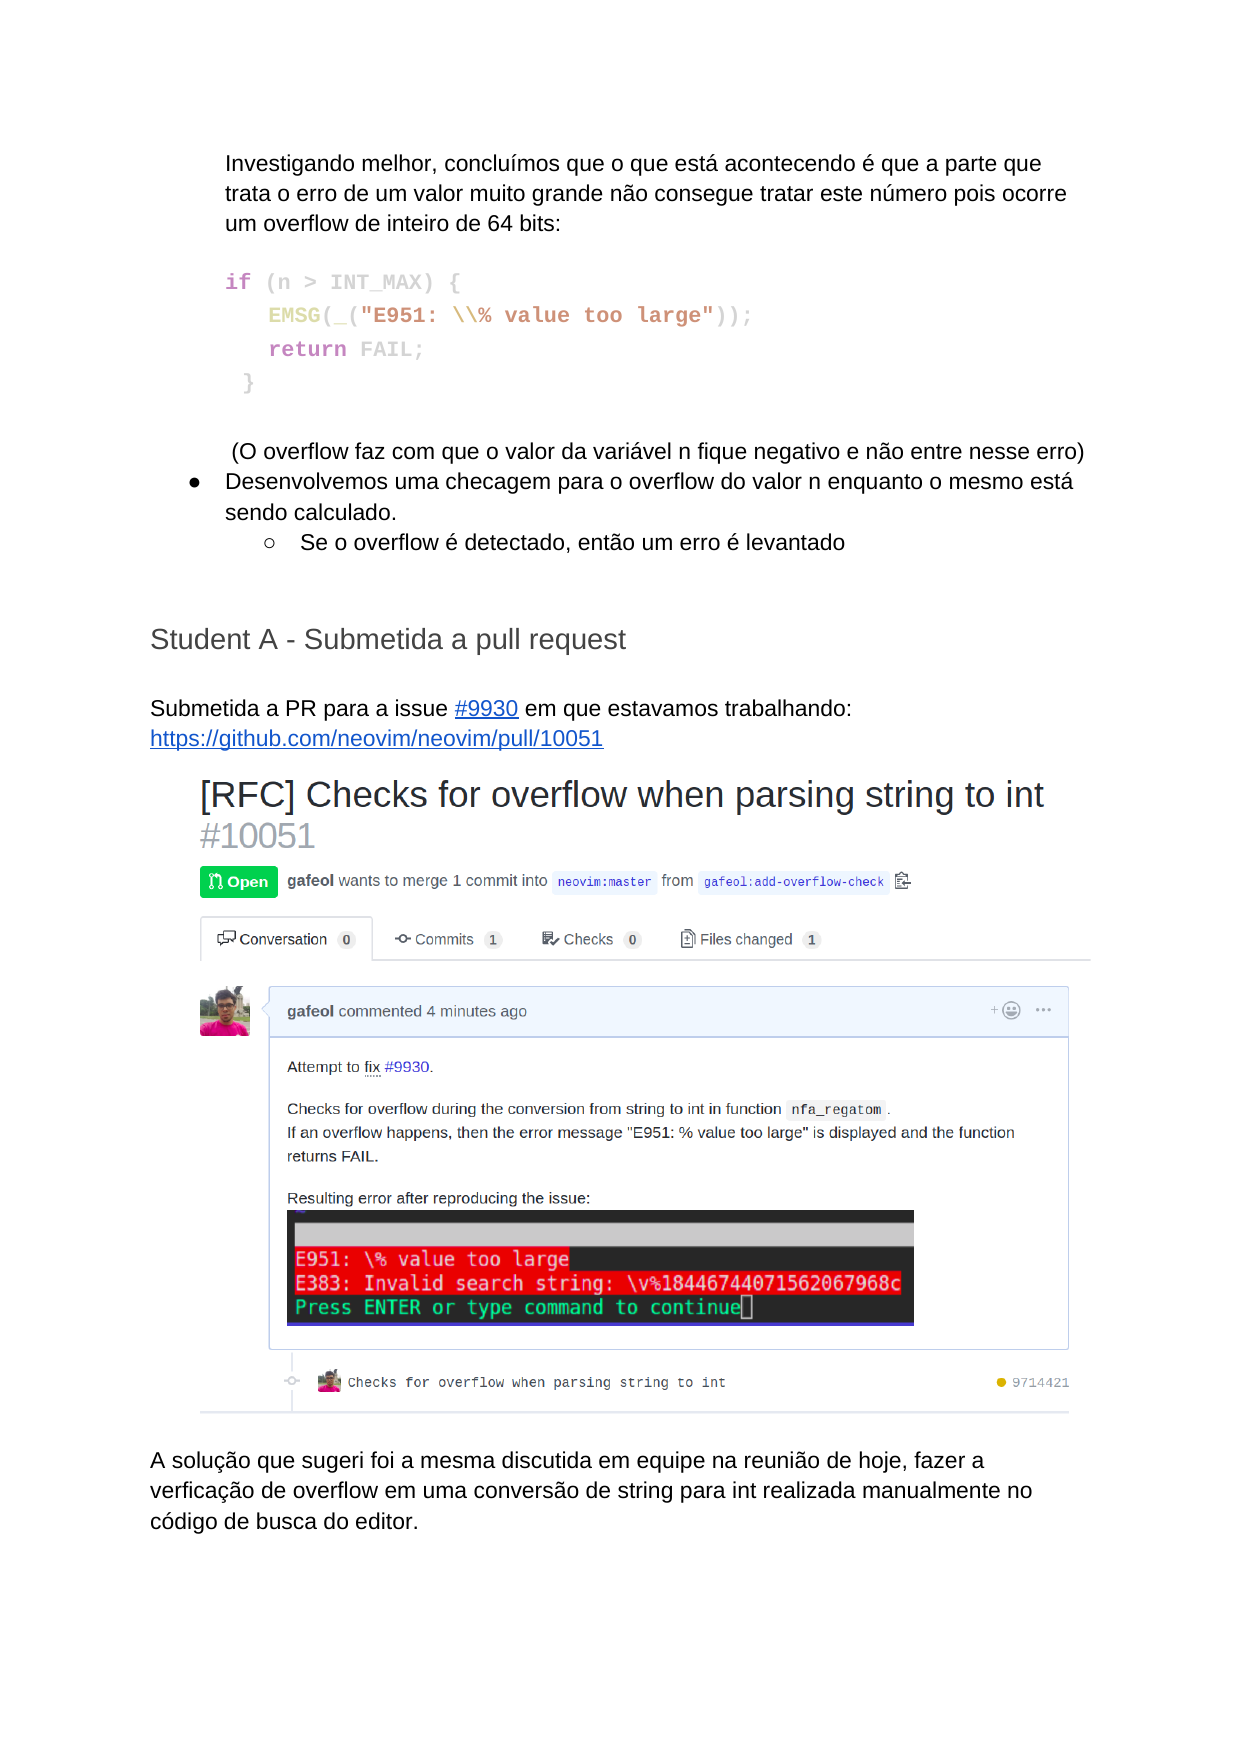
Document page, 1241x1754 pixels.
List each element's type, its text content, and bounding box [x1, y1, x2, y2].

text A solução que sugeri foi a mesma discutida em equipe na reunião de hoje, fazer a verficação de overflow em uma conversão de string para int realizada manualmente no código de busca do editor. [150, 1447, 1090, 1534]
subtitle Student A - Submetida a pull request [150, 622, 1090, 656]
list Se o overflow é detectado, então um erro é levantado [262, 529, 1090, 555]
picture [150, 755, 1091, 1414]
text Investigando melhor, concluímos que o que está acontecendo é que a parte que trata o erro de um valor muito grande não consegue tratar este número pois ocorre um overflow de inteiro de 64 bits: [225, 150, 1090, 237]
text if (n > INT_MAX) { [225, 271, 1090, 296]
text EMSG(_("E951: \\% value too large")); [150, 304, 1090, 329]
list Desenvolvemos uma checagem para o overflow do valor n enquanto o mesmo está sendo calculado. [187, 468, 1090, 525]
text } [150, 371, 1090, 396]
text Submetida a PR para a issue #9930 em que estavamos trabalhando: https://github.com/neovim/neovim/pull/10051 [150, 694, 1090, 751]
text (O overflow faz com que o valor da variável n fique negativo e não entre nesse erro) [225, 438, 1090, 464]
text return FAIL; [150, 338, 1090, 362]
